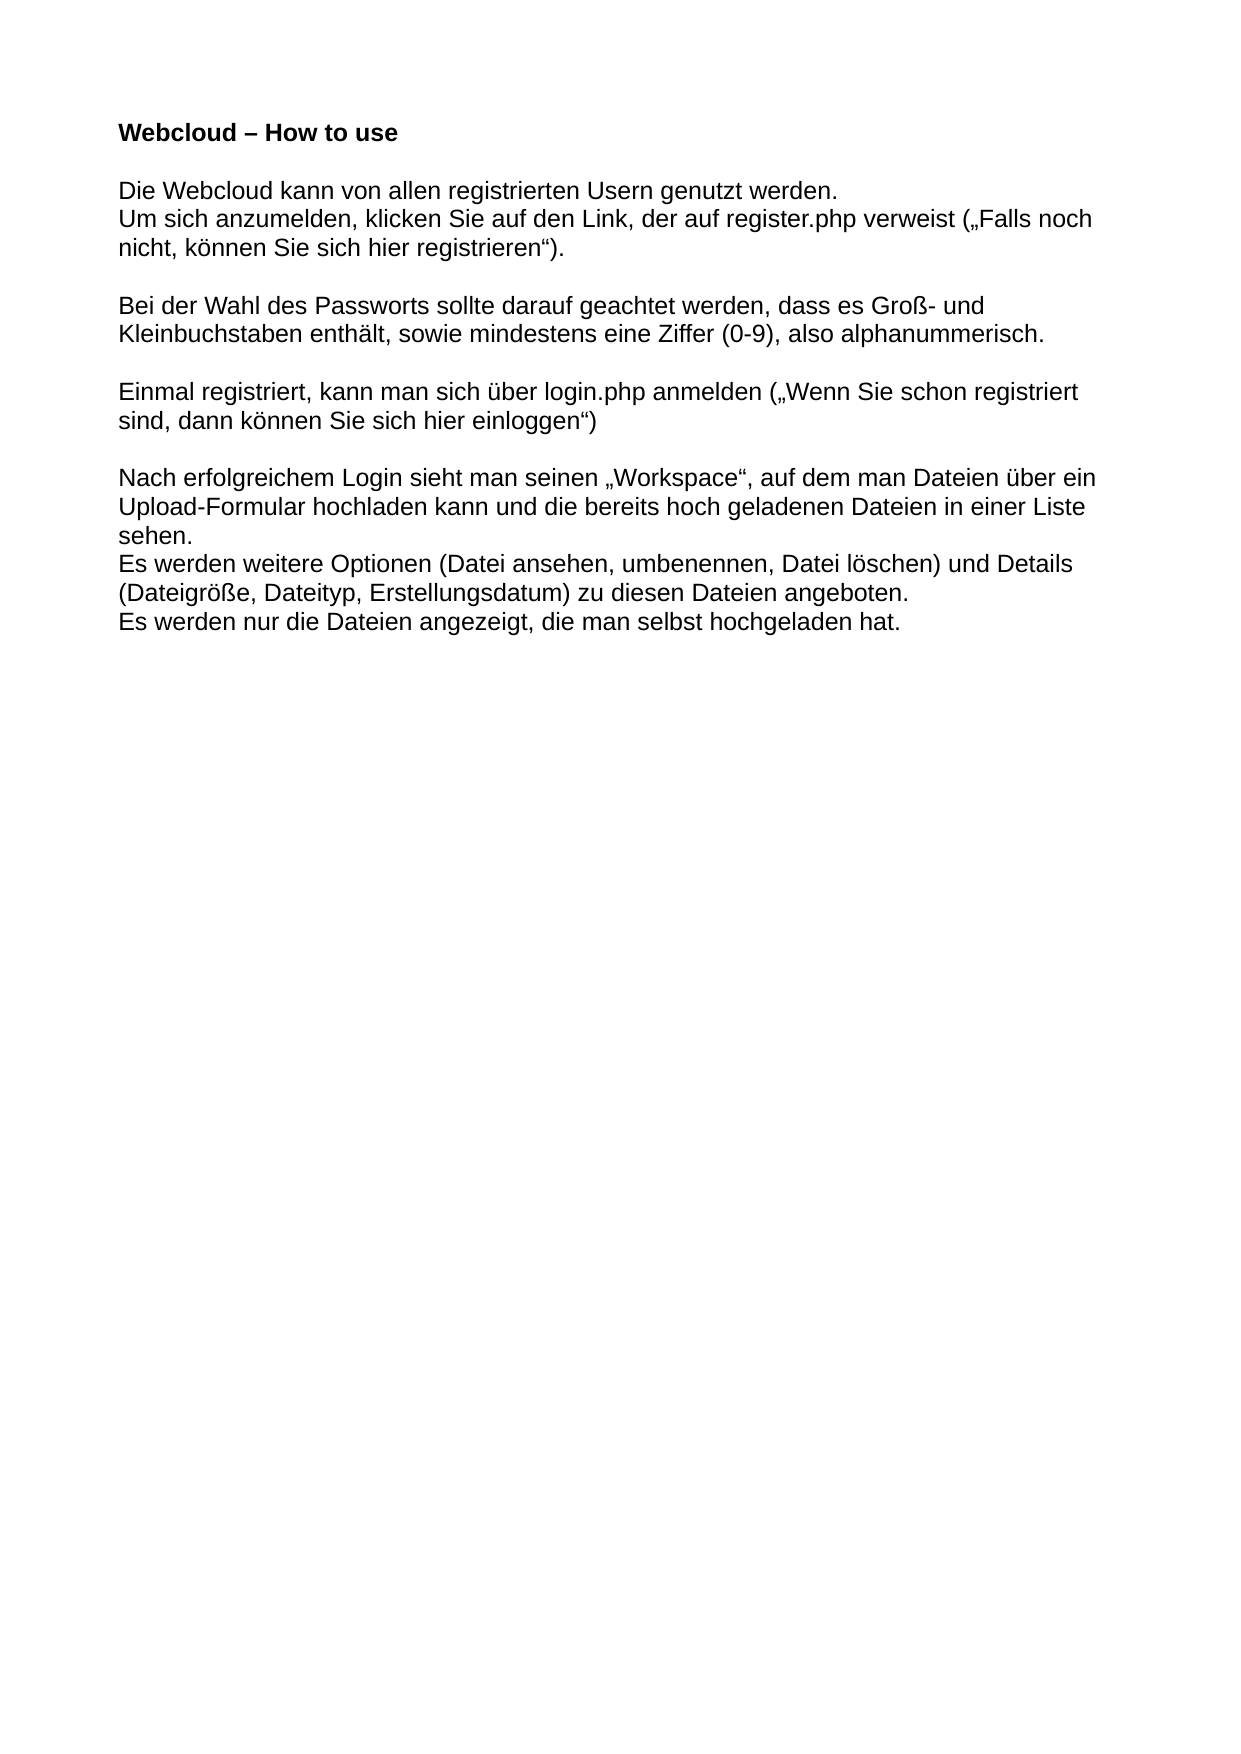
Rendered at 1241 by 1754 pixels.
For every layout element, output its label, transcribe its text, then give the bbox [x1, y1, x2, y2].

text Die Webcloud kann von allen registrierten Usern genutzt werden. Um sich anzumelden, klicken Sie auf den Link, der auf register.php verweist („Falls noch nicht, können Sie sich hier registrieren“). Bei der Wahl des Passworts sollte darauf geachtet werden, dass es Groß- und Kleinbuchstaben enthält, sowie mindestens eine Ziffer (0-9), also alphanummerisch. Einmal registriert, kann man sich über login.php anmelden („Wenn Sie schon registriert sind, dann können Sie sich hier einloggen“) Nach erfolgreichem Login sieht man seinen „Workspace“, auf dem man Dateien über ein Upload-Formular hochladen kann und die bereits hoch geladenen Dateien in einer Liste sehen. Es werden weitere Optionen (Datei ansehen, umbenennen, Datei löschen) und Details (Dateigröße, Dateityp, Erstellungsdatum) zu diesen Dateien angeboten. Es werden nur die Dateien angezeigt, die man selbst hochgeladen hat. [118, 176, 1122, 636]
text Webcloud – How to use [118, 118, 1122, 147]
